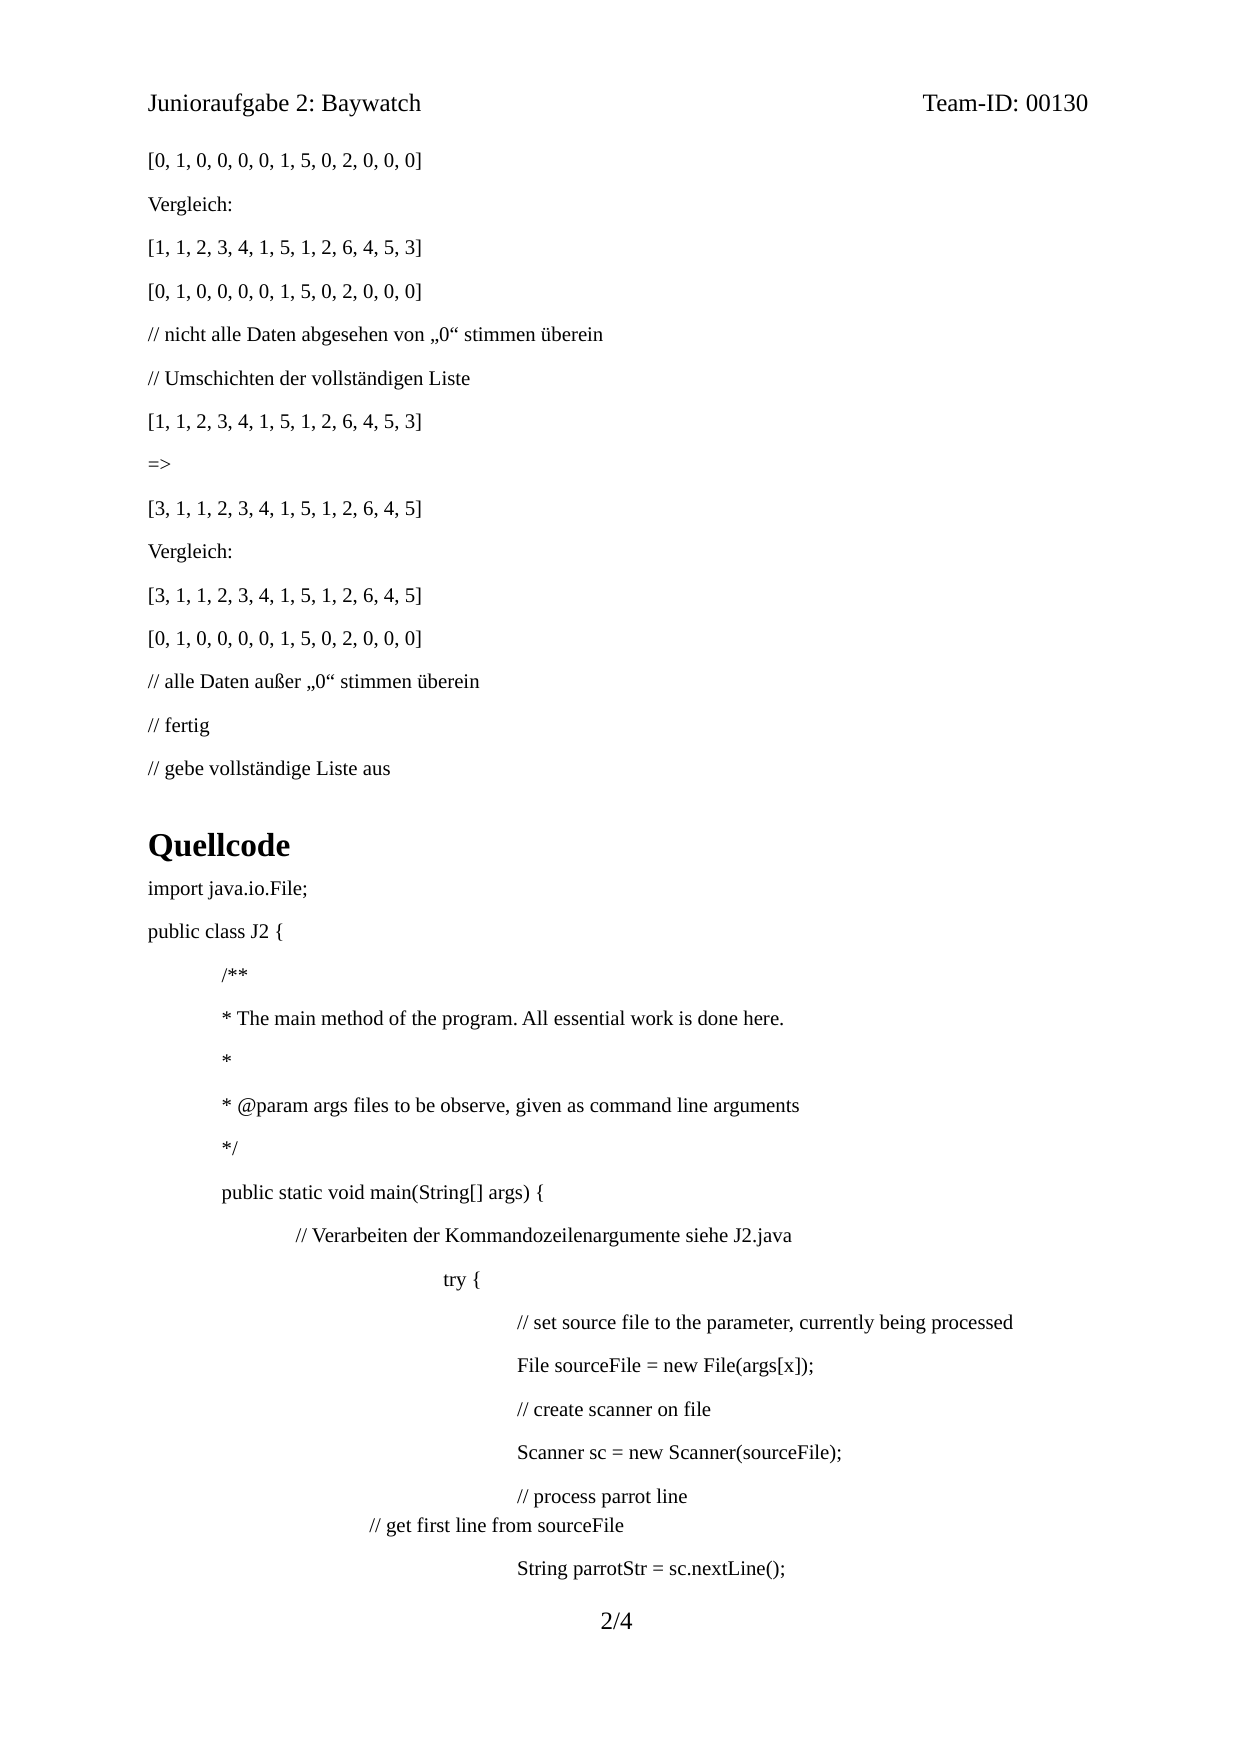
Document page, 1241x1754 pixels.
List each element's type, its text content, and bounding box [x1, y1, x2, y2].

text // set source file to the parameter, currently being processed [148, 1310, 1093, 1334]
text /** [148, 962, 1093, 987]
text * [148, 1049, 1093, 1073]
text // fertig [148, 713, 1093, 737]
text Vergleich: [148, 539, 1093, 563]
text // Verarbeiten der Kommandozeilenargumente siehe J2.java [148, 1223, 1093, 1247]
text // process parrot line // get first line from sourceFile [148, 1484, 1093, 1537]
text [3, 1, 1, 2, 3, 4, 1, 5, 1, 2, 6, 4, 5] [148, 496, 1093, 520]
text * The main method of the program. All essential work is done here. [148, 1006, 1093, 1030]
text [0, 1, 0, 0, 0, 0, 1, 5, 0, 2, 0, 0, 0] [148, 278, 1093, 303]
text * @param args files to be observe, given as command line arguments [148, 1093, 1093, 1117]
text // gebe vollständige Liste aus [148, 756, 1093, 780]
text // nicht alle Daten abgesehen von „0“ stimmen überein [148, 322, 1093, 346]
text */ [148, 1136, 1093, 1160]
text [3, 1, 1, 2, 3, 4, 1, 5, 1, 2, 6, 4, 5] [148, 583, 1093, 607]
text Scanner sc = new Scanner(sourceFile); [148, 1440, 1093, 1464]
text Vergleich: [148, 192, 1093, 216]
text String parrotStr = sc.nextLine(); [148, 1556, 1093, 1580]
subtitle Quellcode [148, 825, 1093, 863]
text // Umschichten der vollständigen Liste [148, 365, 1093, 389]
text public class J2 { [148, 919, 1093, 943]
text [1, 1, 2, 3, 4, 1, 5, 1, 2, 6, 4, 5, 3] [148, 409, 1093, 433]
text // create scanner on file [148, 1397, 1093, 1421]
text [1, 1, 2, 3, 4, 1, 5, 1, 2, 6, 4, 5, 3] [148, 235, 1093, 259]
text try { [148, 1267, 1093, 1291]
text [0, 1, 0, 0, 0, 0, 1, 5, 0, 2, 0, 0, 0] [148, 148, 1093, 172]
text [0, 1, 0, 0, 0, 0, 1, 5, 0, 2, 0, 0, 0] [148, 626, 1093, 650]
text => [148, 452, 1093, 476]
text // alle Daten außer „0“ stimmen überein [148, 669, 1093, 693]
text public static void main(String[] args) { [148, 1180, 1093, 1204]
text import java.io.File; [148, 876, 1093, 900]
text File sourceFile = new File(args[x]); [148, 1353, 1093, 1377]
